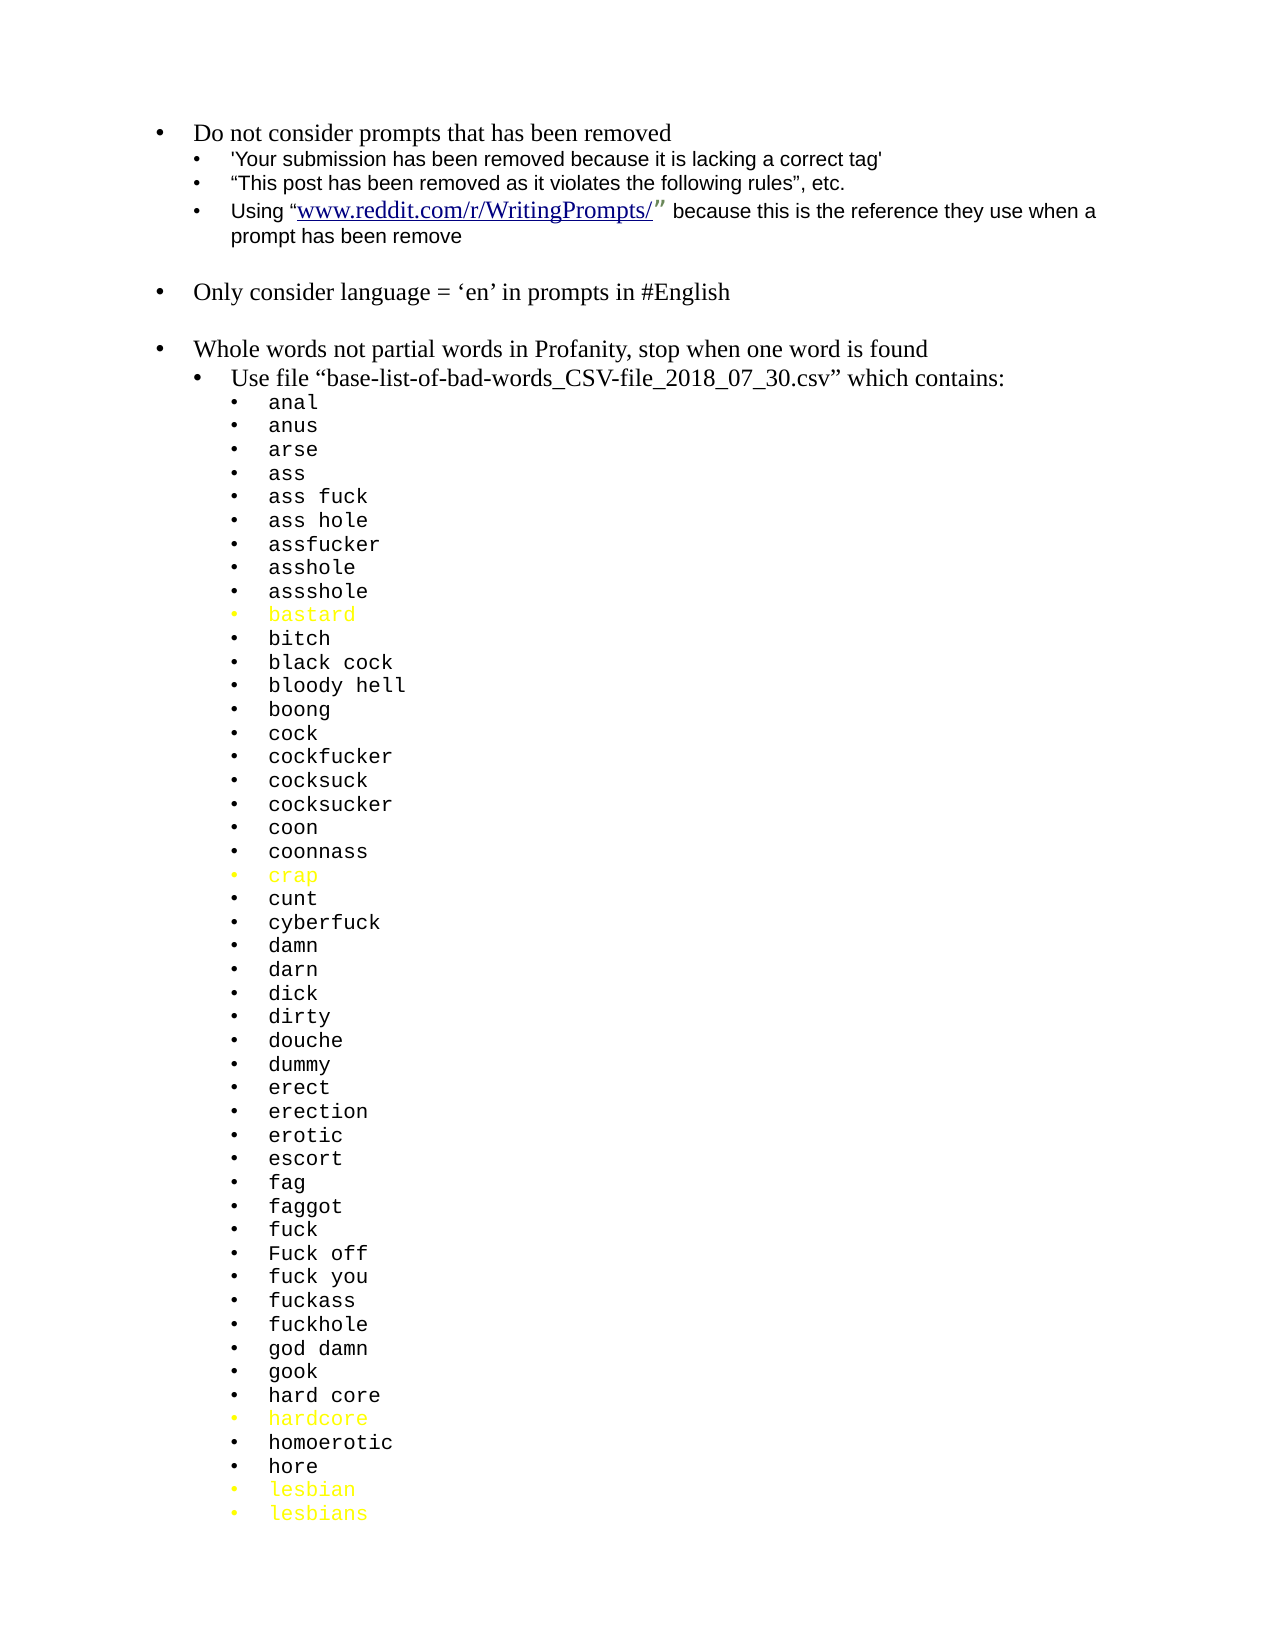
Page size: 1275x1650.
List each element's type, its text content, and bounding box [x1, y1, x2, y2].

list fuck [231, 1219, 1157, 1243]
list Fuck off [231, 1243, 1157, 1267]
list homoerotic [231, 1432, 1157, 1456]
list ass [231, 463, 1157, 486]
list Use file “base-list-of-bad-words_CSV-file_2018_07_30.csv” which contains: [193, 363, 1157, 392]
list anal [231, 392, 1157, 415]
list boong [231, 699, 1157, 723]
list cocksuck [231, 770, 1157, 794]
list cyberfuck [231, 912, 1157, 936]
list god damn [231, 1337, 1157, 1361]
list damn [231, 936, 1157, 959]
list bitch [231, 628, 1157, 652]
list 'Your submission has been removed because it is lacking a correct tag' [193, 147, 1157, 171]
list cocksucker [231, 794, 1157, 817]
list dick [231, 983, 1157, 1006]
list coon [231, 817, 1157, 841]
list Whole words not partial words in Profanity, stop when one word is found [156, 334, 1157, 363]
list cunt [231, 888, 1157, 912]
list Using “www.reddit.com/r/WritingPrompts/” because this is the reference they use when a prompt has been remove [193, 195, 1157, 248]
list erotic [231, 1125, 1157, 1148]
list lesbians [231, 1503, 1157, 1527]
list assfucker [231, 533, 1157, 557]
list bastard [231, 604, 1157, 628]
list hard core [231, 1385, 1157, 1408]
list lesbian [231, 1479, 1157, 1503]
list ass hole [231, 510, 1157, 533]
list fuck you [231, 1267, 1157, 1290]
list coonnass [231, 841, 1157, 864]
list hardcore [231, 1408, 1157, 1432]
list erection [231, 1101, 1157, 1125]
list escort [231, 1148, 1157, 1172]
list anus [231, 415, 1157, 439]
list asshole [231, 557, 1157, 581]
list arse [231, 439, 1157, 463]
list erect [231, 1077, 1157, 1101]
list dirty [231, 1006, 1157, 1030]
list darn [231, 959, 1157, 983]
list ass fuck [231, 486, 1157, 510]
list cockfucker [231, 746, 1157, 770]
list cock [231, 723, 1157, 746]
list crap [231, 864, 1157, 888]
list faggot [231, 1196, 1157, 1219]
list Do not consider prompts that has been removed [156, 118, 1157, 147]
list hore [231, 1456, 1157, 1479]
list douche [231, 1030, 1157, 1054]
list dummy [231, 1054, 1157, 1077]
list black cock [231, 652, 1157, 675]
list gook [231, 1361, 1157, 1385]
list bloody hell [231, 675, 1157, 699]
list Only consider language = ‘en’ in prompts in #English [156, 277, 1157, 305]
list fuckass [231, 1290, 1157, 1314]
list “This post has been removed as it violates the following rules”, etc. [193, 171, 1157, 195]
list assshole [231, 581, 1157, 604]
list fag [231, 1172, 1157, 1196]
list fuckhole [231, 1314, 1157, 1337]
